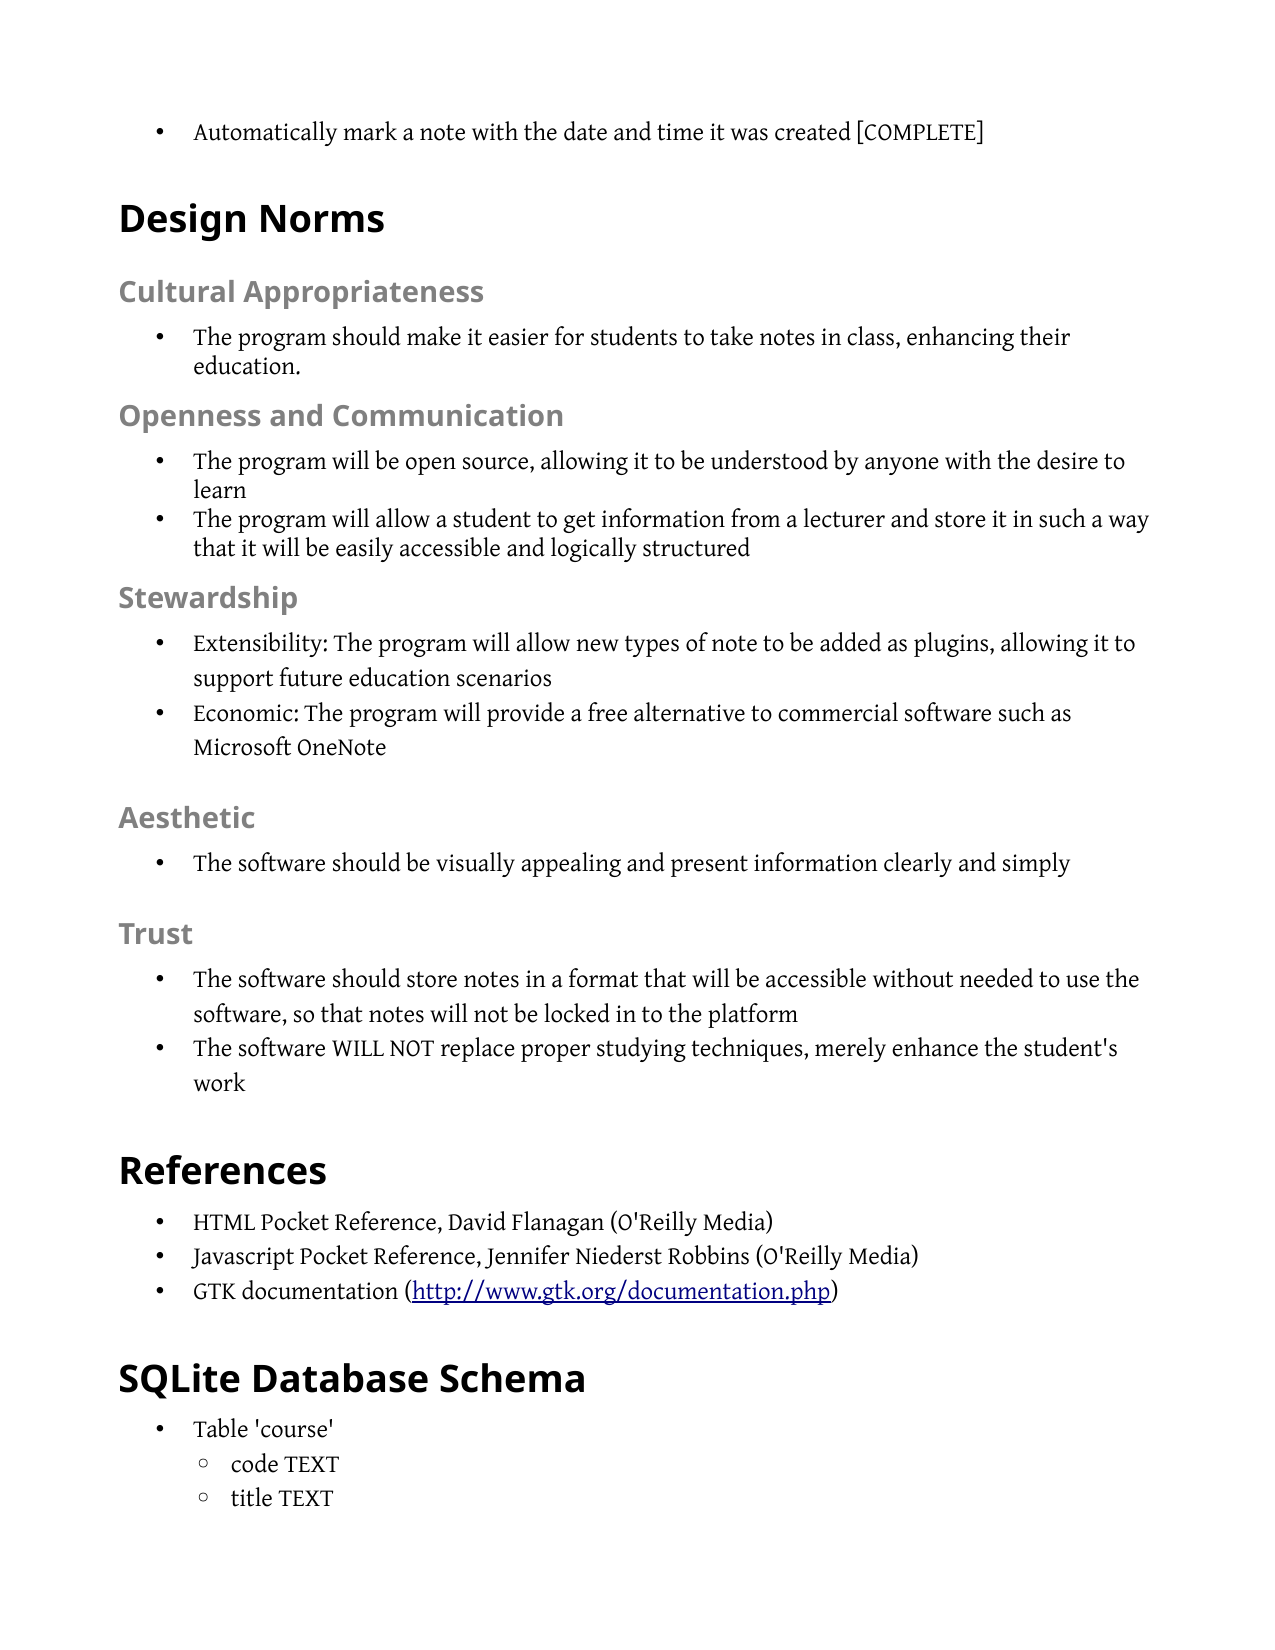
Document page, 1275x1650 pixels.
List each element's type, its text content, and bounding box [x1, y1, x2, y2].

list The program will allow a student to get information from a lecturer and store it in such a way that it will be easily accessible and logically structured [156, 505, 1157, 563]
list The program will be open source, allowing it to be understood by anyone with the desire to learn [156, 448, 1157, 505]
subtitle Cultural Appropriateness [118, 271, 1157, 311]
subtitle References [118, 1144, 1157, 1196]
list The program should make it easier for students to take notes in class, enhancing their education. [156, 323, 1157, 381]
list code TEXT [193, 1450, 1157, 1479]
subtitle Stewardship [118, 578, 1157, 617]
list Javascript Pocket Reference, Jennifer Niederst Robbins (O'Reilly Media) [156, 1243, 1157, 1271]
list The software should store notes in a format that will be accessible without needed to use the software, so that notes will not be locked in to the platform [156, 966, 1157, 1029]
subtitle Trust [118, 913, 1157, 953]
list The software WILL NOT replace proper studying techniques, merely enhance the student's work [156, 1035, 1157, 1098]
subtitle Design Norms [118, 192, 1157, 244]
list HTML Pocket Reference, David Flanagan (O'Reilly Media) [156, 1208, 1157, 1237]
list Economic: The program will provide a free alternative to commercial software such as Microsoft OneNote [156, 699, 1157, 762]
list The software should be visually appealing and present information clearly and simply [156, 850, 1157, 879]
list Table 'course' [156, 1416, 1157, 1444]
list GTK documentation (http://www.gtk.org/documentation.php) [156, 1277, 1157, 1306]
subtitle Aesthetic [118, 798, 1157, 837]
list title TEXT [193, 1485, 1157, 1514]
list Automatically mark a note with the date and time it was created [COMPLETE] [156, 118, 1157, 147]
subtitle Openness and Communication [118, 396, 1157, 435]
subtitle SQLite Database Schema [118, 1352, 1157, 1403]
list Extensibility: The program will allow new types of note to be added as plugins, allowing it to support future education scenarios [156, 630, 1157, 693]
